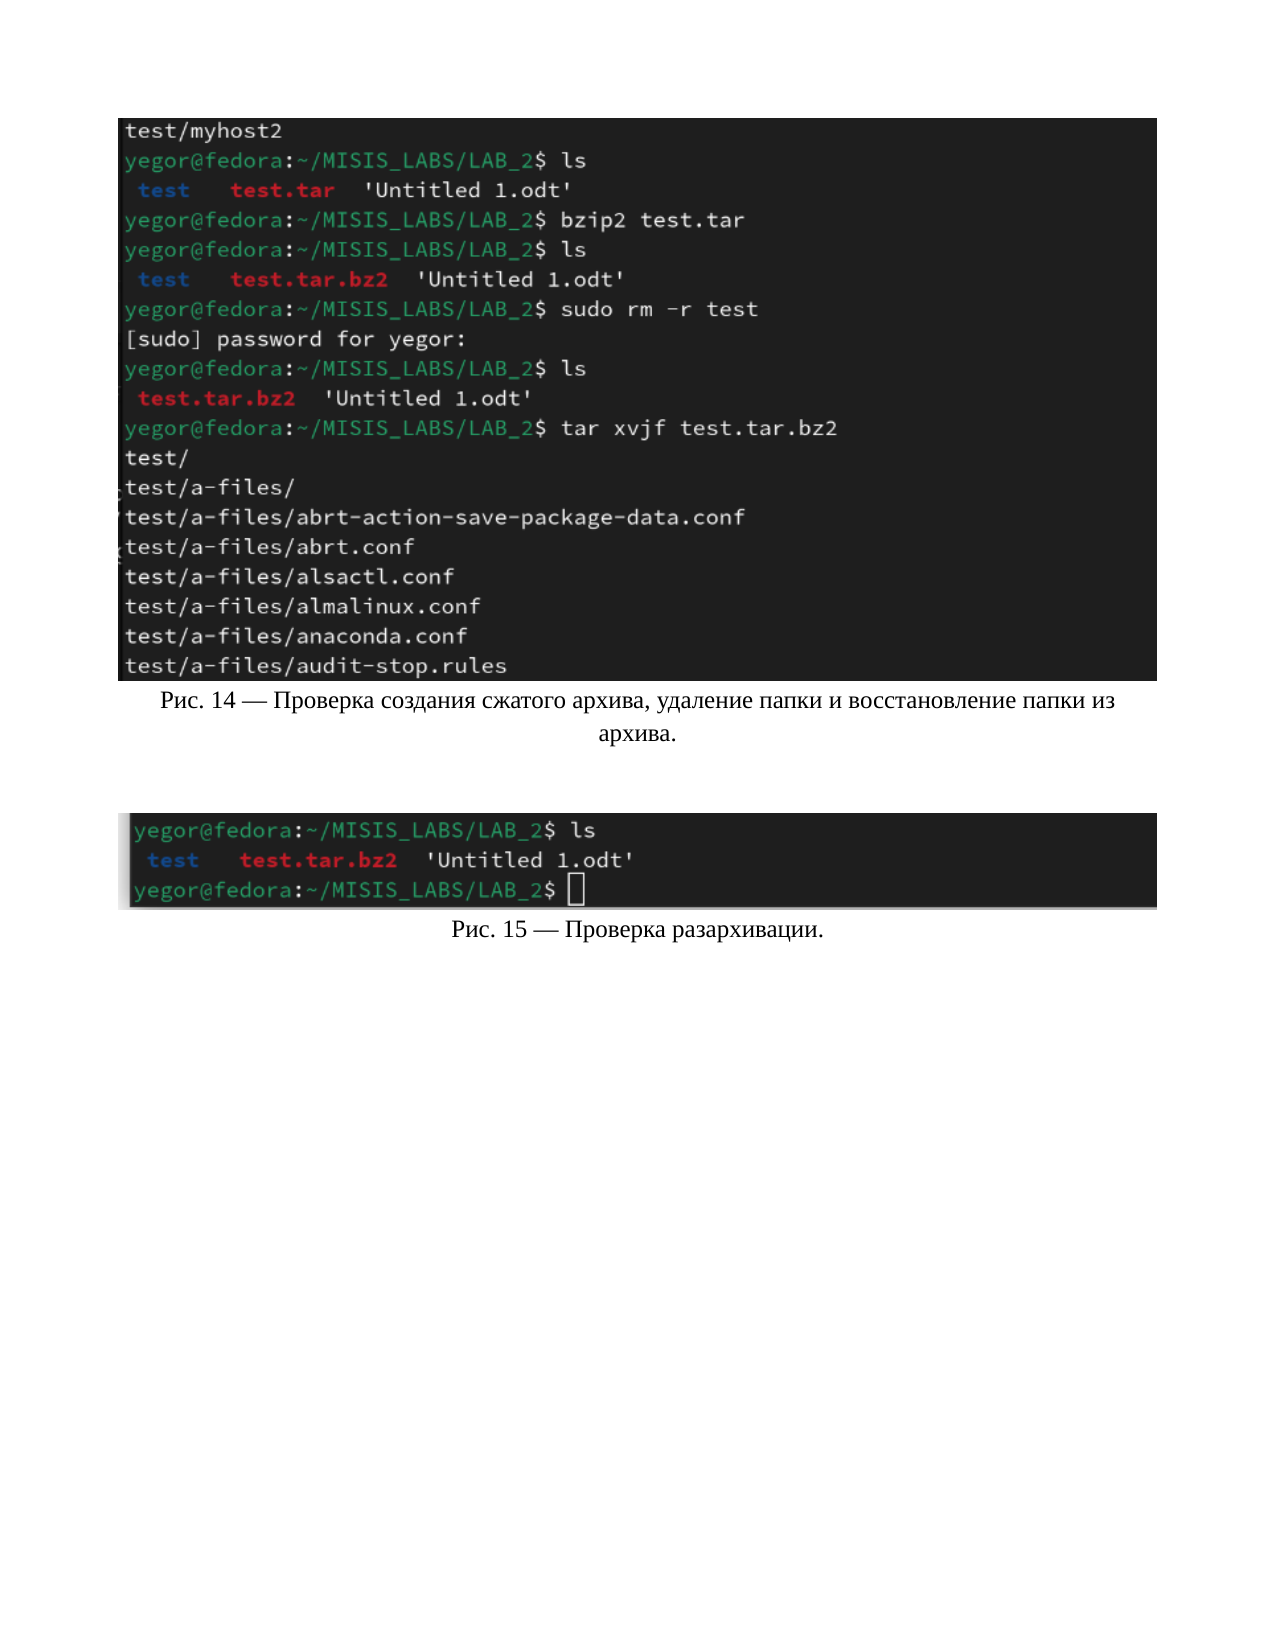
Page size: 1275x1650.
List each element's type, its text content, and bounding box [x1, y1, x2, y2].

picture [118, 813, 1157, 910]
text Рис. 14 — Проверка создания сжатого архива, удаление папки и восстановление папки из архива. [118, 681, 1157, 747]
picture [118, 118, 1157, 681]
text Рис. 15 — Проверка разархивации. [118, 910, 1157, 943]
